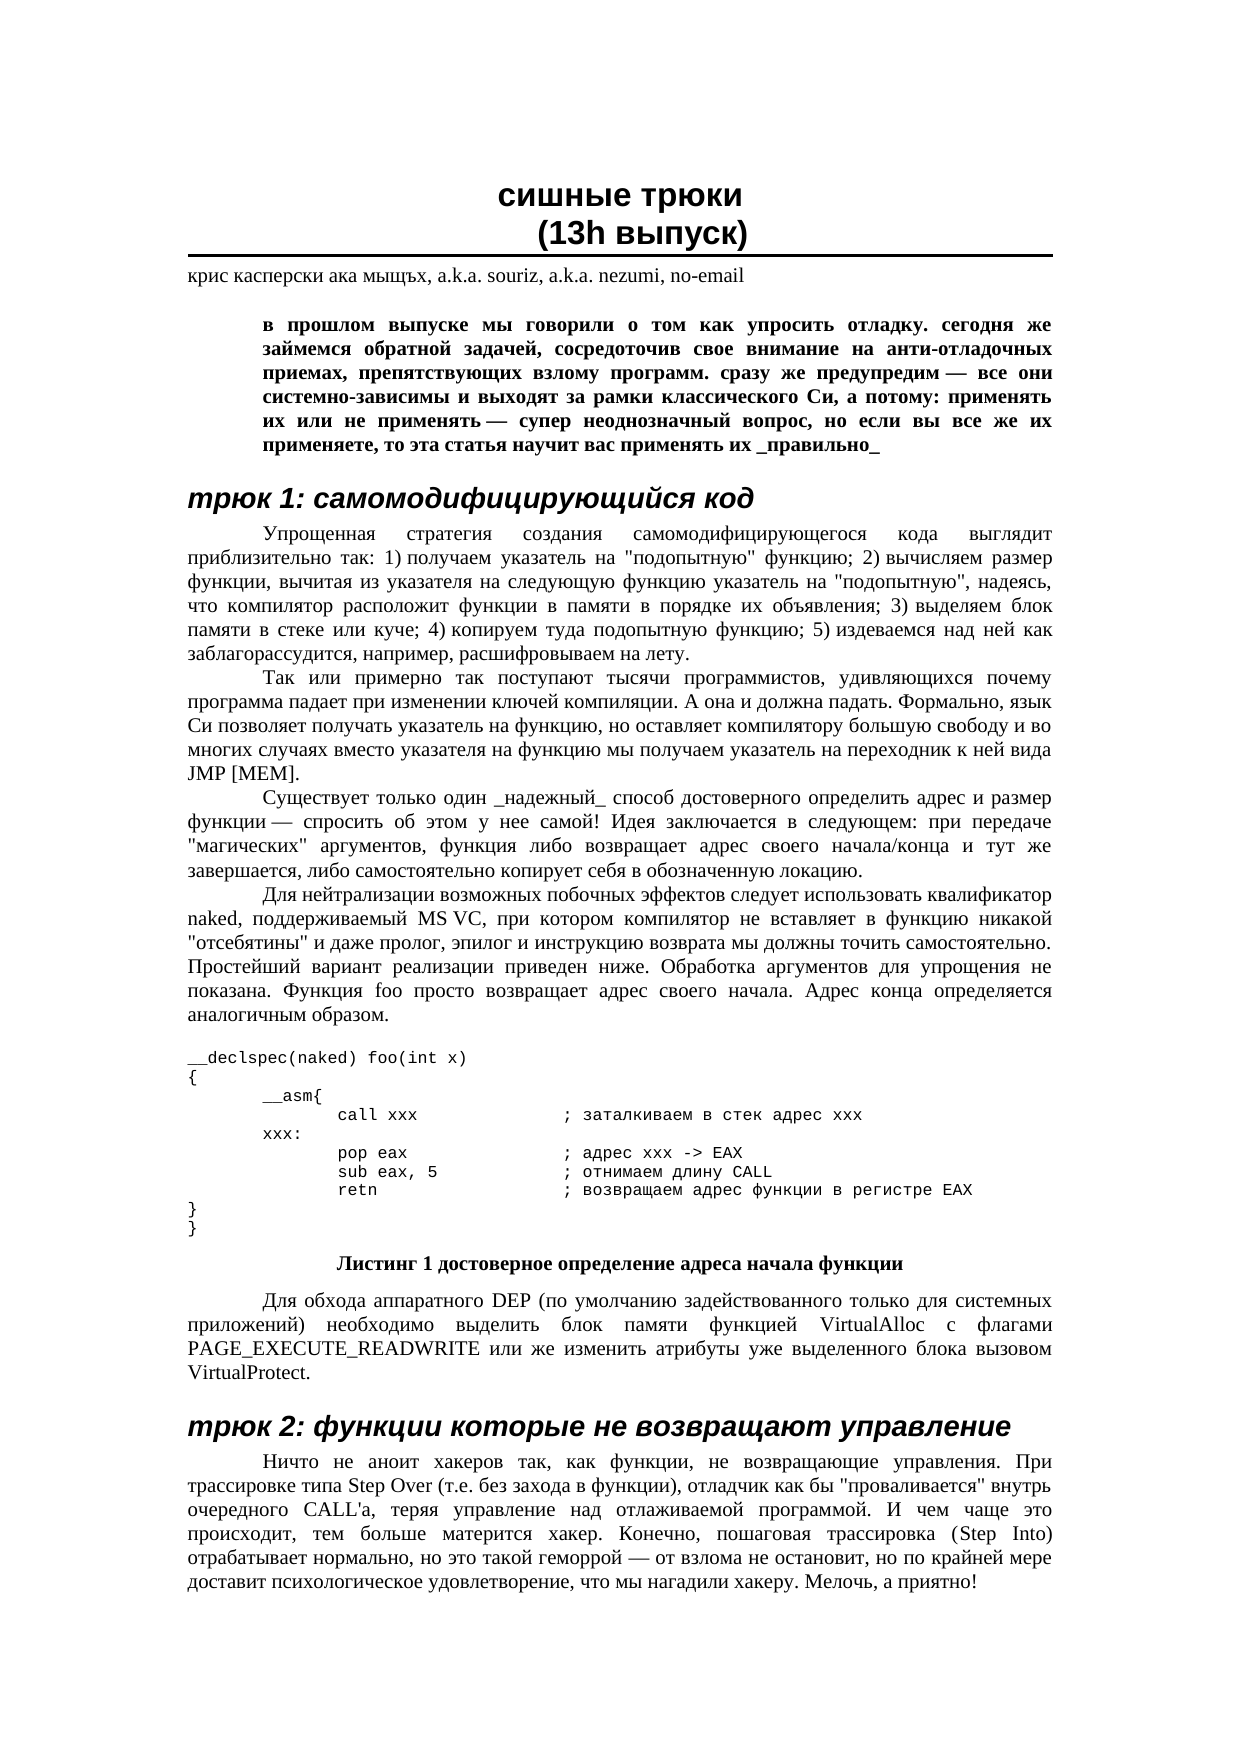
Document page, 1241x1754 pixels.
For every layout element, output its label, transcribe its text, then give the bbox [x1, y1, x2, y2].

subtitle сишные трюки (13h выпуск) [187, 175, 1053, 257]
text __declspec(naked) foo(int x) [187, 1050, 1053, 1069]
text в прошлом выпуске мы говорили о том как упросить отладку. сегодня же займемся обратной задачей, сосредоточив свое внимание на анти-отладочных приемах, препятствующих взлому программ. сразу же предупредим — все они системно-зависимы и выходят за рамки классического Си, а потому: применять их или не применять — супер неоднозначный вопрос, но если вы все же их применяете, то эта статья научит вас применять их _правильно_ [262, 311, 1053, 456]
subtitle трюк 2: функции которые не возвращают управление [187, 1409, 1053, 1442]
text Для обхода аппаратного DEP (по умолчанию задействованного только для системных приложений) необходимо выделить блок памяти функцией VirtualAlloc с флагами PAGE_EXECUTE_READWRITE или же изменить атрибуты уже выделенного блока вызовом VirtualProtect. [187, 1288, 1053, 1384]
text Упрощенная стратегия создания самомодифицирующегося кода выглядит приблизительно так: 1) получаем указатель на "подопытную" функцию; 2) вычисляем размер функции, вычитая из указателя на следующую функцию указатель на "подопытную", надеясь, что компилятор расположит функции в памяти в порядке их объявления; 3) выделяем блок памяти в стеке или куче; 4) копируем туда подопытную функцию; 5) издеваемся над ней как заблагорассудится, например, расшифровываем на лету. [187, 521, 1053, 665]
text { [187, 1069, 1053, 1088]
text call xxx ; заталкиваем в стек адрес xxx [187, 1107, 1053, 1125]
text Существует только один _надежный_ способ достоверного определить адрес и размер функции — спросить об этом у нее самой! Идея заключается в следующем: при передаче "магических" аргументов, функция либо возвращает адрес своего начала/конца и тут же завершается, либо самостоятельно копирует себя в обозначенную локацию. [187, 785, 1053, 882]
text крис касперски ака мыщъх, a.k.a. souriz, a.k.a. nezumi, no-email [187, 263, 1053, 287]
text Так или примерно так поступают тысячи программистов, удивляющихся почему программа падает при изменении ключей компиляции. А она и должна падать. Формально, язык Си позволяет получать указатель на функцию, но оставляет компилятору большую свободу и во многих случаях вместо указателя на функцию мы получаем указатель на переходник к ней вида JMP [MEM]. [187, 665, 1053, 785]
text } [187, 1201, 1053, 1220]
text xxx: [187, 1125, 1053, 1144]
text pop eax ; адрес xxx -> EAX [187, 1144, 1053, 1163]
text retn ; возвращаем адрес функции в регистре EAX [187, 1182, 1053, 1201]
text sub eax, 5 ; отнимаем длину CALL [187, 1163, 1053, 1182]
text Для нейтрализации возможных побочных эффектов следует использовать квалификатор naked, поддерживаемый MS VC, при котором компилятор не вставляет в функцию никакой "отсебятины" и даже пролог, эпилог и инструкцию возврата мы должны точить самостоятельно. Простейший вариант реализации приведен ниже. Обработка аргументов для упрощения не показана. Функция foo просто возвращает адрес своего начала. Адрес конца определяется аналогичным образом. [187, 882, 1053, 1026]
text __asm{ [187, 1088, 1053, 1107]
text Листинг 1 достоверное определение адреса начала функции [187, 1251, 1053, 1275]
text Ничто не аноит хакеров так, как функции, не возвращающие управления. При трассировке типа Step Over (т.е. без захода в функции), отладчик как бы "проваливается" внутрь очередного CALL'а, теряя управление над отлаживаемой программой. И чем чаще это происходит, тем больше матерится хакер. Конечно, пошаговая трассировка (Step Into) отрабатывает нормально, но это такой геморрой — от взлома не остановит, но по крайней мере доставит психологическое удовлетворение, что мы нагадили хакеру. Мелочь, а приятно! [187, 1449, 1053, 1593]
text } [187, 1220, 1053, 1238]
subtitle трюк 1: самомодифицирующийся код [187, 481, 1053, 514]
